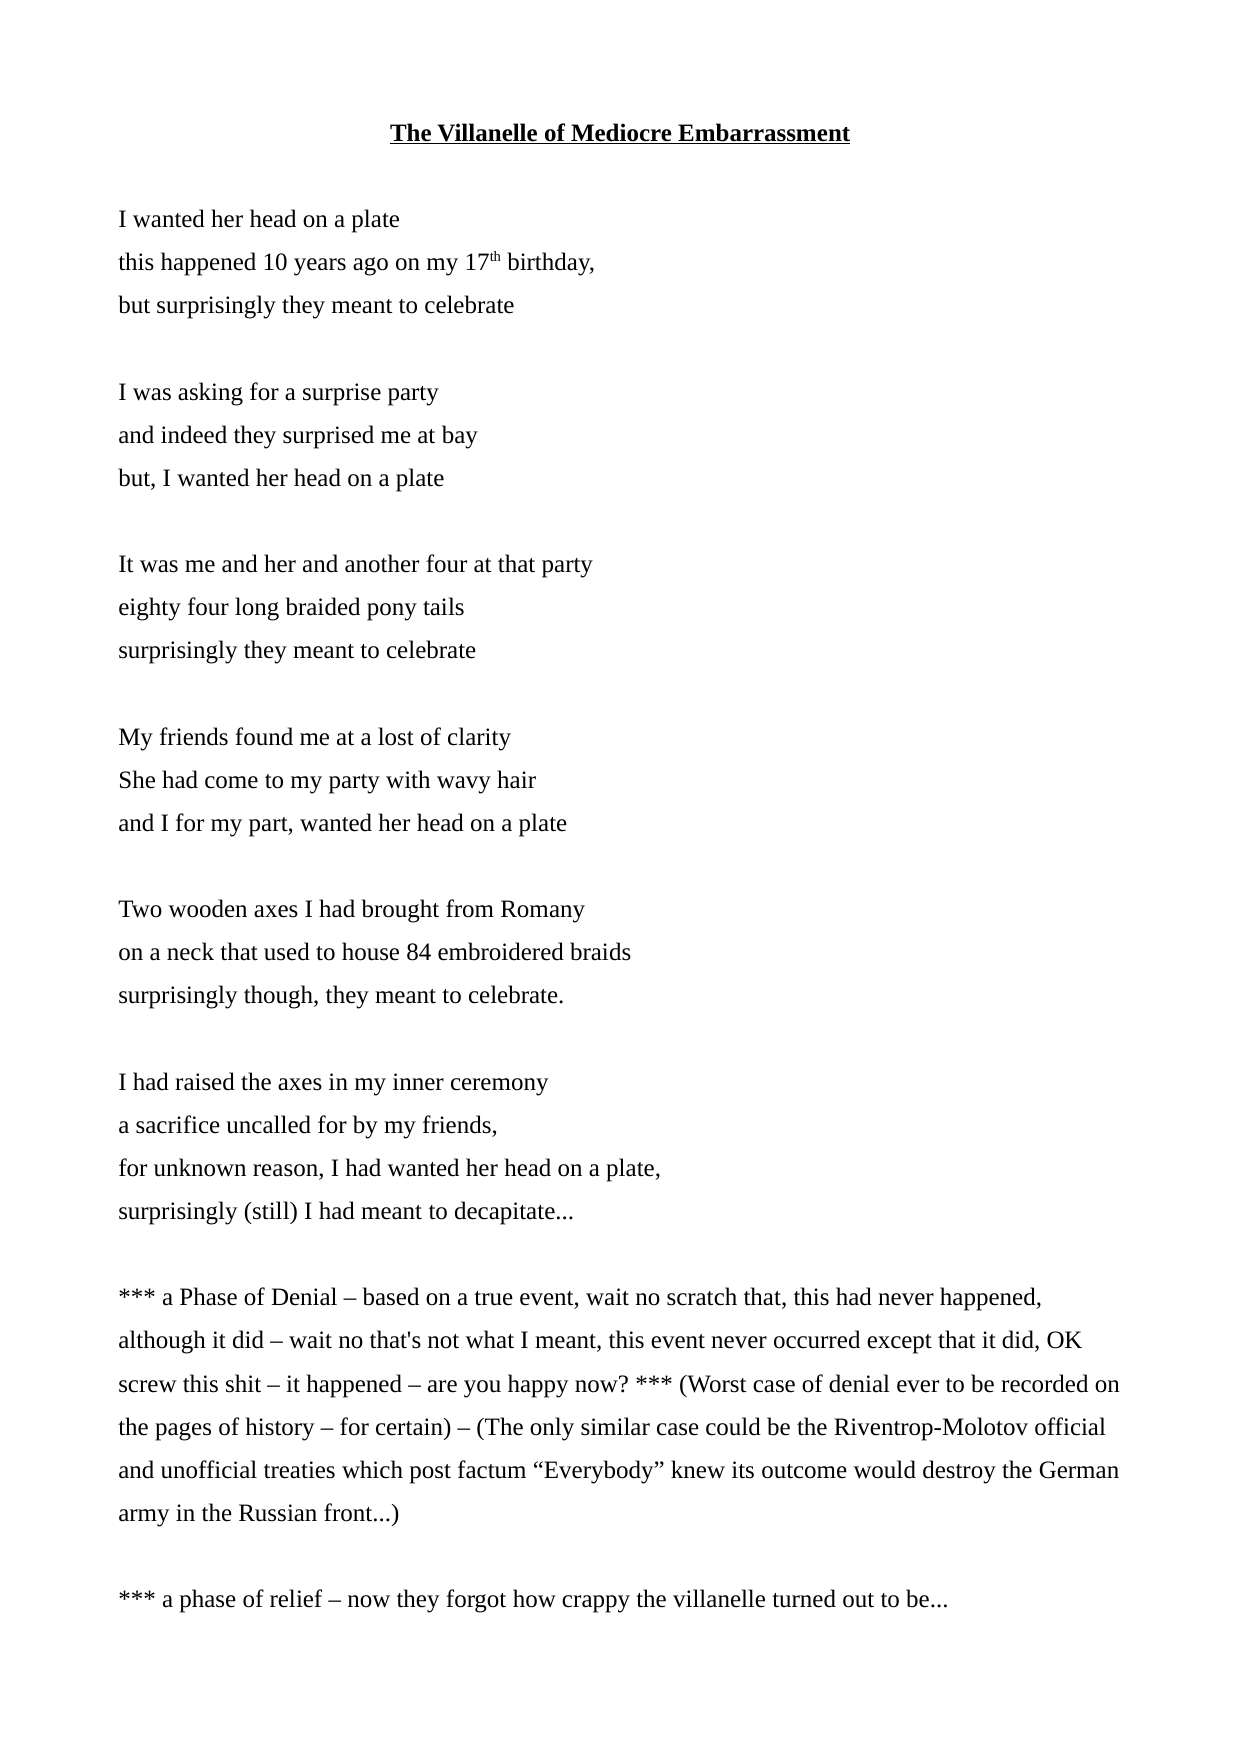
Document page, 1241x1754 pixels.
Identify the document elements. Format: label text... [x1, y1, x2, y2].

text The Villanelle of Mediocre Embarrassment [118, 118, 1122, 147]
text surprisingly they meant to celebrate [118, 636, 1122, 664]
text this happened 10 years ago on my 17th birthday, [118, 247, 1122, 276]
text She had come to my party with wavy hair [118, 765, 1122, 794]
text I wanted her head on a plate [118, 204, 1122, 233]
text eighty four long braided pony tails [118, 592, 1122, 621]
text surprisingly (still) I had meant to decapitate... [118, 1196, 1122, 1225]
text surprisingly though, they meant to celebrate. [118, 981, 1122, 1009]
text but surprisingly they meant to celebrate [118, 291, 1122, 319]
text a sacrifice uncalled for by my friends, [118, 1110, 1122, 1139]
text I was asking for a surprise party [118, 377, 1122, 406]
text but, I wanted her head on a plate [118, 463, 1122, 492]
text Two wooden axes I had brought from Romany [118, 894, 1122, 923]
text *** a Phase of Denial – based on a true event, wait no scratch that, this had never happened, although it did – wait no that's not what I meant, this event never occurred except that it did, OK screw this shit – it happened – are you happy now? *** (Worst case of denial ever to be recorded on the pages of history – for certain) – (The only similar case could be the Riventrop-Molotov official and unofficial treaties which post factum “Everybody” knew its outcome would destroy the German army in the Russian front...) [118, 1282, 1122, 1527]
text for unknown reason, I had wanted her head on a plate, [118, 1153, 1122, 1182]
text on a neck that used to house 84 embroidered braids [118, 937, 1122, 966]
text *** a phase of relief – now they forgot how crappy the villanelle turned out to be... [118, 1584, 1122, 1613]
text I had raised the axes in my inner ceremony [118, 1067, 1122, 1096]
text It was me and her and another four at that party [118, 549, 1122, 578]
text and I for my part, wanted her head on a plate [118, 808, 1122, 837]
text and indeed they surprised me at bay [118, 420, 1122, 449]
text My friends found me at a lost of clarity [118, 722, 1122, 751]
